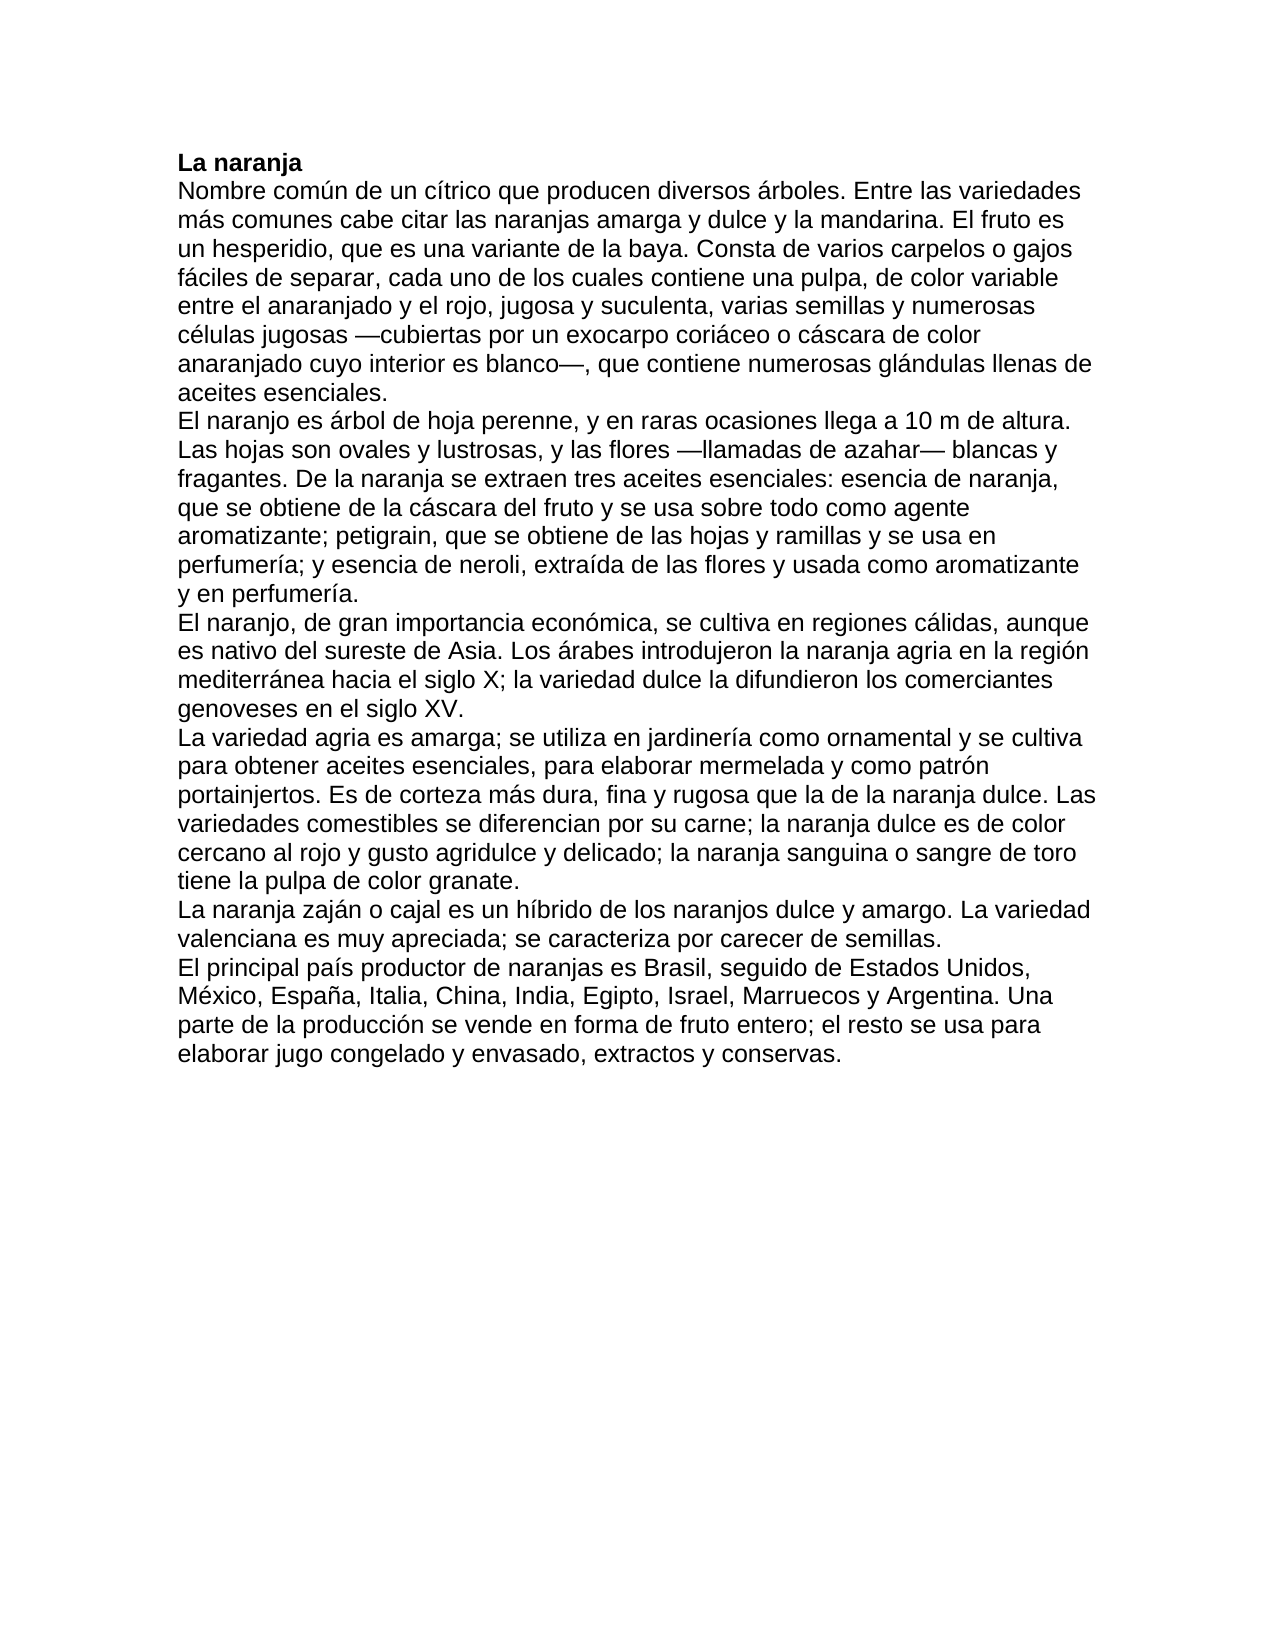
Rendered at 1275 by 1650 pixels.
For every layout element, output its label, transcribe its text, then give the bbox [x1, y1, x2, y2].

text La naranja zaján o cajal es un híbrido de los naranjos dulce y amargo. La variedad valenciana es muy apreciada; se caracteriza por carecer de semillas. [177, 895, 1098, 953]
subtitle La naranja [177, 148, 1098, 176]
text El naranjo es árbol de hoja perenne, y en raras ocasiones llega a 10 m de altura. Las hojas son ovales y lustrosas, y las flores —llamadas de azahar— blancas y fragantes. De la naranja se extraen tres aceites esenciales: esencia de naranja, que se obtiene de la cáscara del fruto y se usa sobre todo como agente aromatizante; petigrain, que se obtiene de las hojas y ramillas y se usa en perfumería; y esencia de neroli, extraída de las flores y usada como aromatizante y en perfumería. [177, 406, 1098, 608]
text El naranjo, de gran importancia económica, se cultiva en regiones cálidas, aunque es nativo del sureste de Asia. Los árabes introdujeron la naranja agria en la región mediterránea hacia el siglo X; la variedad dulce la difundieron los comerciantes genoveses en el siglo XV. [177, 608, 1098, 723]
text El principal país productor de naranjas es Brasil, seguido de Estados Unidos, México, España, Italia, China, India, Egipto, Israel, Marruecos y Argentina. Una parte de la producción se vende en forma de fruto entero; el resto se usa para elaborar jugo congelado y envasado, extractos y conservas. [177, 953, 1098, 1068]
text Nombre común de un cítrico que producen diversos árboles. Entre las variedades más comunes cabe citar las naranjas amarga y dulce y la mandarina. El fruto es un hesperidio, que es una variante de la baya. Consta de varios carpelos o gajos fáciles de separar, cada uno de los cuales contiene una pulpa, de color variable entre el anaranjado y el rojo, jugosa y suculenta, varias semillas y numerosas células jugosas —cubiertas por un exocarpo coriáceo o cáscara de color anaranjado cuyo interior es blanco—, que contiene numerosas glándulas llenas de aceites esenciales. [177, 176, 1098, 406]
text La variedad agria es amarga; se utiliza en jardinería como ornamental y se cultiva para obtener aceites esenciales, para elaborar mermelada y como patrón portainjertos. Es de corteza más dura, fina y rugosa que la de la naranja dulce. Las variedades comestibles se diferencian por su carne; la naranja dulce es de color cercano al rojo y gusto agridulce y delicado; la naranja sanguina o sangre de toro tiene la pulpa de color granate. [177, 723, 1098, 895]
